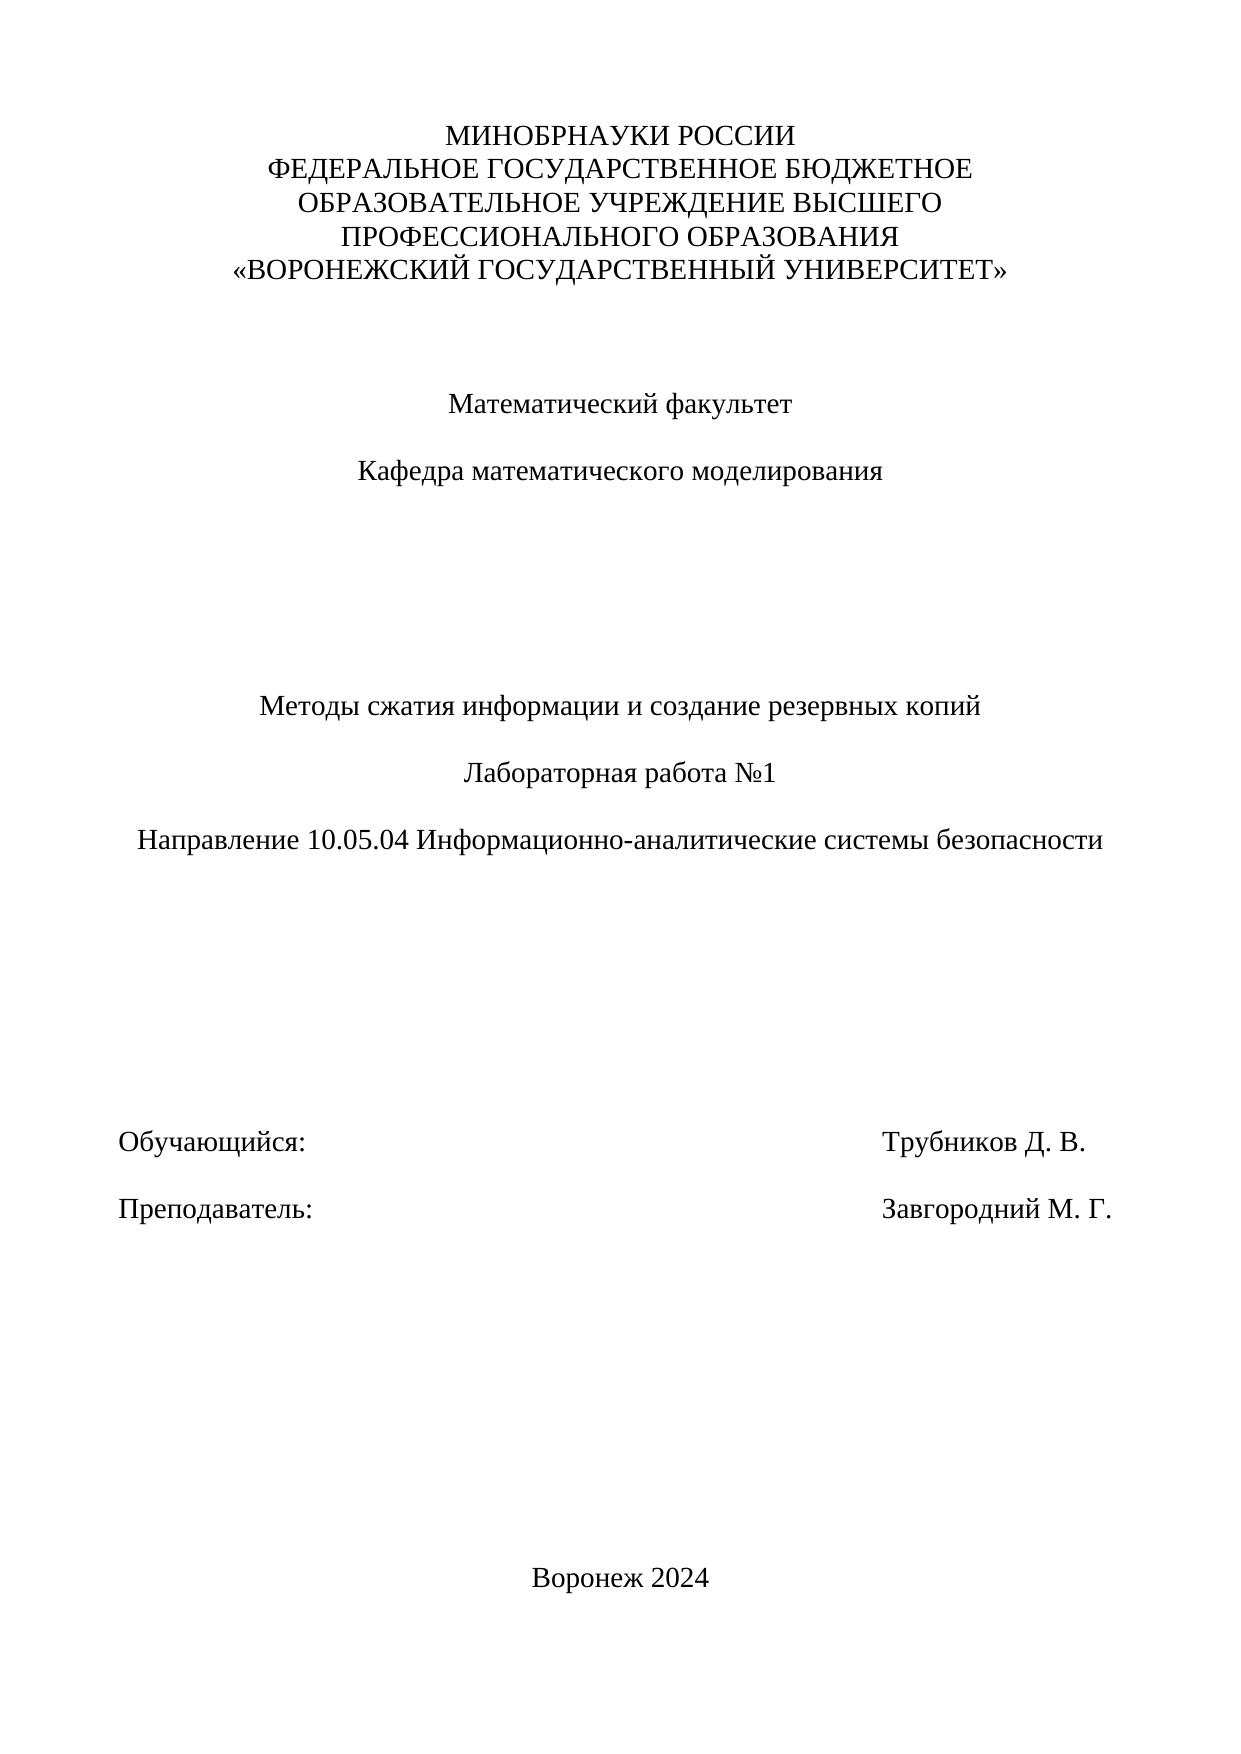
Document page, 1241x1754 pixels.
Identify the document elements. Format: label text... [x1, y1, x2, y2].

text Математический факультет [118, 386, 1122, 420]
text Методы сжатия информации и создание резервных копий [118, 688, 1122, 722]
text Лабораторная работа №1 [118, 755, 1122, 789]
text Воронеж 2024 [118, 1560, 1122, 1594]
text Обучающийся: Трубников Д. В. [118, 1124, 1122, 1158]
text МИНОБРНАУКИ РОССИИ [118, 118, 1122, 152]
text ОБРАЗОВАТЕЛЬНОЕ УЧРЕЖДЕНИЕ ВЫСШЕГО [118, 185, 1122, 219]
text Направление 10.05.04 Информационно-аналитические системы безопасности [118, 822, 1122, 856]
text «ВОРОНЕЖСКИЙ ГОСУДАРСТВЕННЫЙ УНИВЕРСИТЕТ» [118, 252, 1122, 286]
text ПРОФЕССИОНАЛЬНОГО ОБРАЗОВАНИЯ [118, 219, 1122, 252]
text ФЕДЕРАЛЬНОЕ ГОСУДАРСТВЕННОЕ БЮДЖЕТНОЕ [118, 152, 1122, 185]
text Преподаватель: Завгородний М. Г. [118, 1191, 1122, 1225]
text Кафедра математического моделирования [118, 453, 1122, 487]
